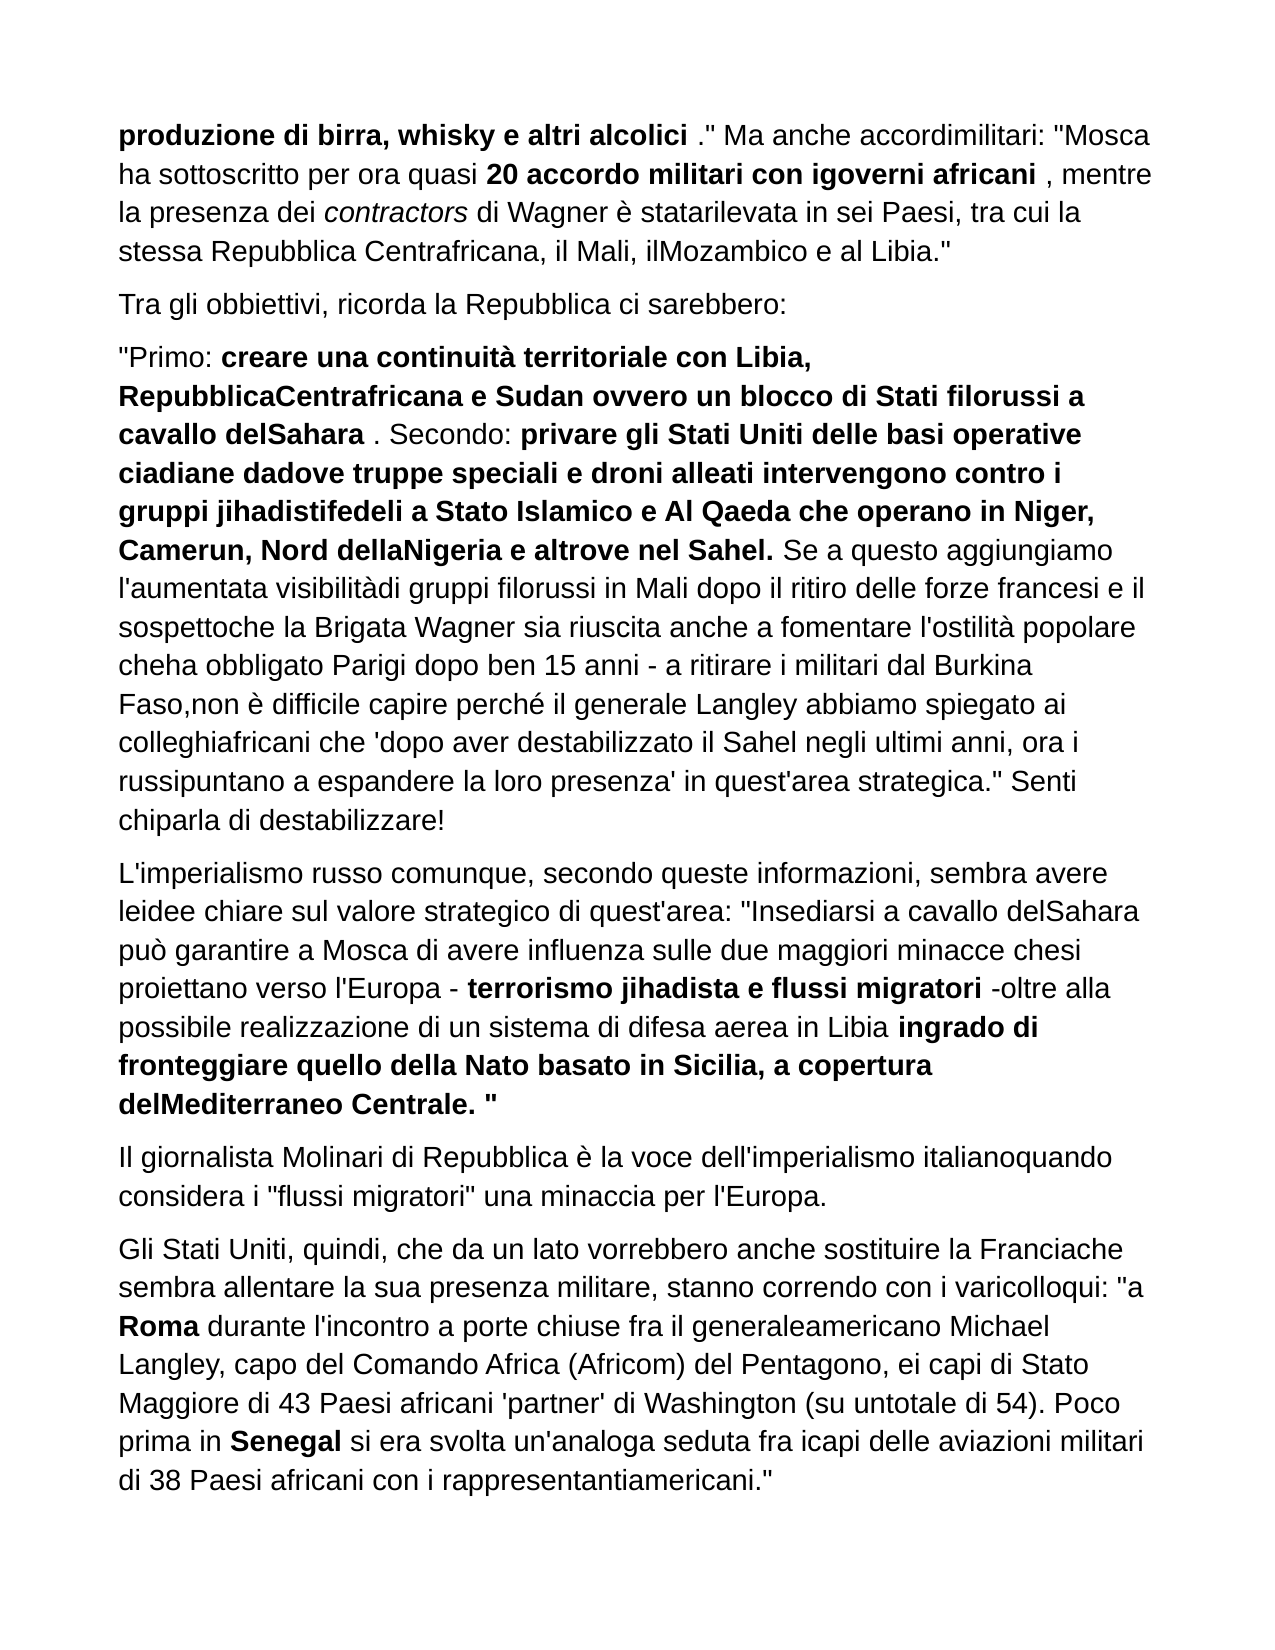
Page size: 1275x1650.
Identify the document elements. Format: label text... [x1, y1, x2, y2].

text Tra gli obbiettivi, ricorda la Repubblica ci sarebbero: [118, 287, 1157, 320]
text produzione di birra, whisky e altri alcolici ." Ma anche accordimilitari: "Mosca ha sottoscritto per ora quasi 20 accordo militari con igoverni africani , mentre la presenza dei contractors di Wagner è statarilevata in sei Paesi, tra cui la stessa Repubblica Centrafricana, il Mali, ilMozambico e al Libia." [118, 118, 1157, 267]
text L'imperialismo russo comunque, secondo queste informazioni, sembra avere leidee chiare sul valore strategico di quest'area: "Insediarsi a cavallo delSahara può garantire a Mosca di avere influenza sulle due maggiori minacce chesi proiettano verso l'Europa - terrorismo jihadista e flussi migratori -oltre alla possibile realizzazione di un sistema di difesa aerea in Libia ingrado di fronteggiare quello della Nato basato in Sicilia, a copertura delMediterraneo Centrale. " [118, 856, 1157, 1120]
text Il giornalista Molinari di Repubblica è la voce dell'imperialismo italianoquando considera i "flussi migratori" una minaccia per l'Europa. [118, 1140, 1157, 1212]
text Gli Stati Uniti, quindi, che da un lato vorrebbero anche sostituire la Franciache sembra allentare la sua presenza militare, stanno correndo con i varicolloqui: "a Roma durante l'incontro a porte chiuse fra il generaleamericano Michael Langley, capo del Comando Africa (Africom) del Pentagono, ei capi di Stato Maggiore di 43 Paesi africani 'partner' di Washington (su untotale di 54). Poco prima in Senegal si era svolta un'analoga seduta fra icapi delle aviazioni militari di 38 Paesi africani con i rappresentantiamericani." [118, 1232, 1157, 1496]
text "Primo: creare una continuità territoriale con Libia, RepubblicaCentrafricana e Sudan ovvero un blocco di Stati filorussi a cavallo delSahara . Secondo: privare gli Stati Uniti delle basi operative ciadiane dadove truppe speciali e droni alleati intervengono contro i gruppi jihadistifedeli a Stato Islamico e Al Qaeda che operano in Niger, Camerun, Nord dellaNigeria e altrove nel Sahel. Se a questo aggiungiamo l'aumentata visibilitàdi gruppi filorussi in Mali dopo il ritiro delle forze francesi e il sospettoche la Brigata Wagner sia riuscita anche a fomentare l'ostilità popolare cheha obbligato Parigi dopo ben 15 anni - a ritirare i militari dal Burkina Faso,non è difficile capire perché il generale Langley abbiamo spiegato ai colleghiafricani che 'dopo aver destabilizzato il Sahel negli ultimi anni, ora i russipuntano a espandere la loro presenza' in quest'area strategica." Senti chiparla di destabilizzare! [118, 340, 1157, 836]
